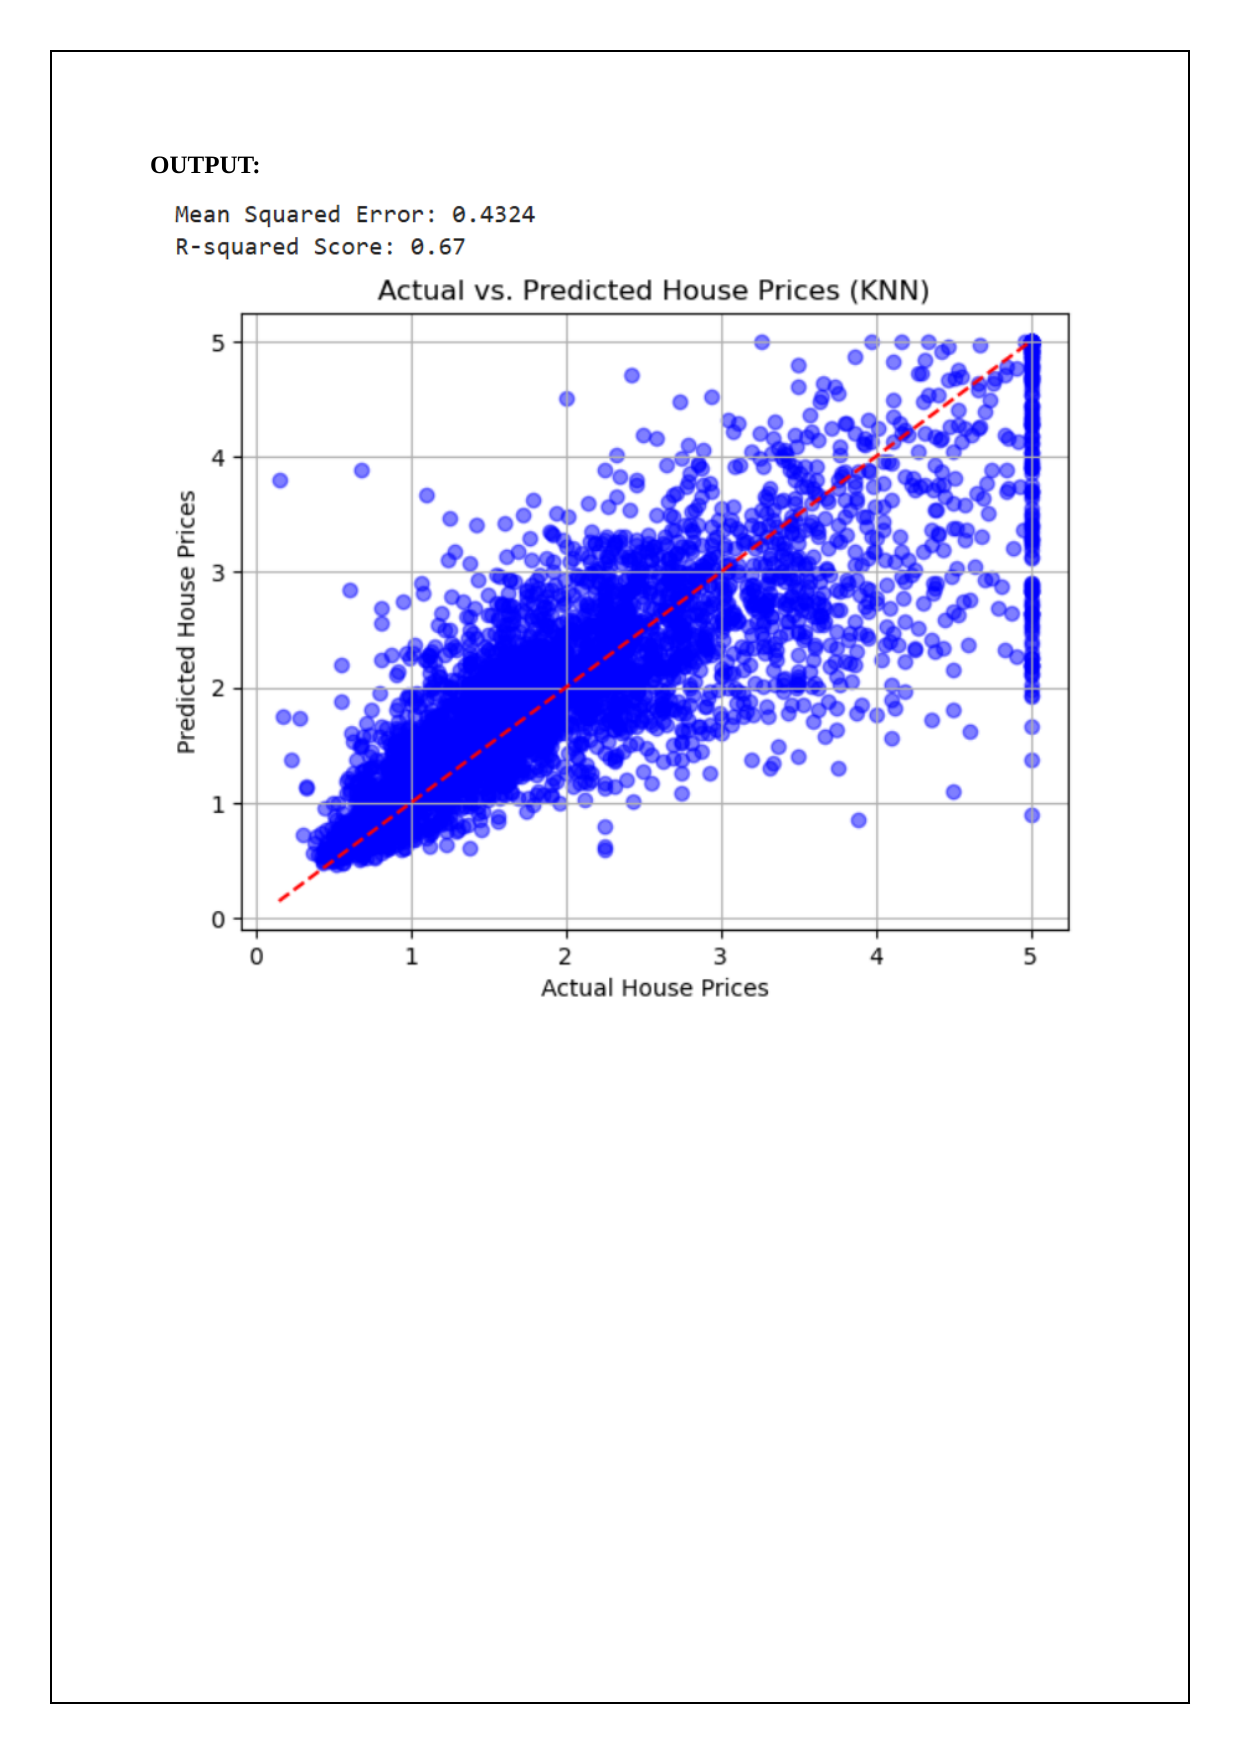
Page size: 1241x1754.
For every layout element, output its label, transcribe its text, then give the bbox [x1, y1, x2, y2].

text OUTPUT: [150, 150, 1090, 179]
picture [150, 195, 1091, 1008]
